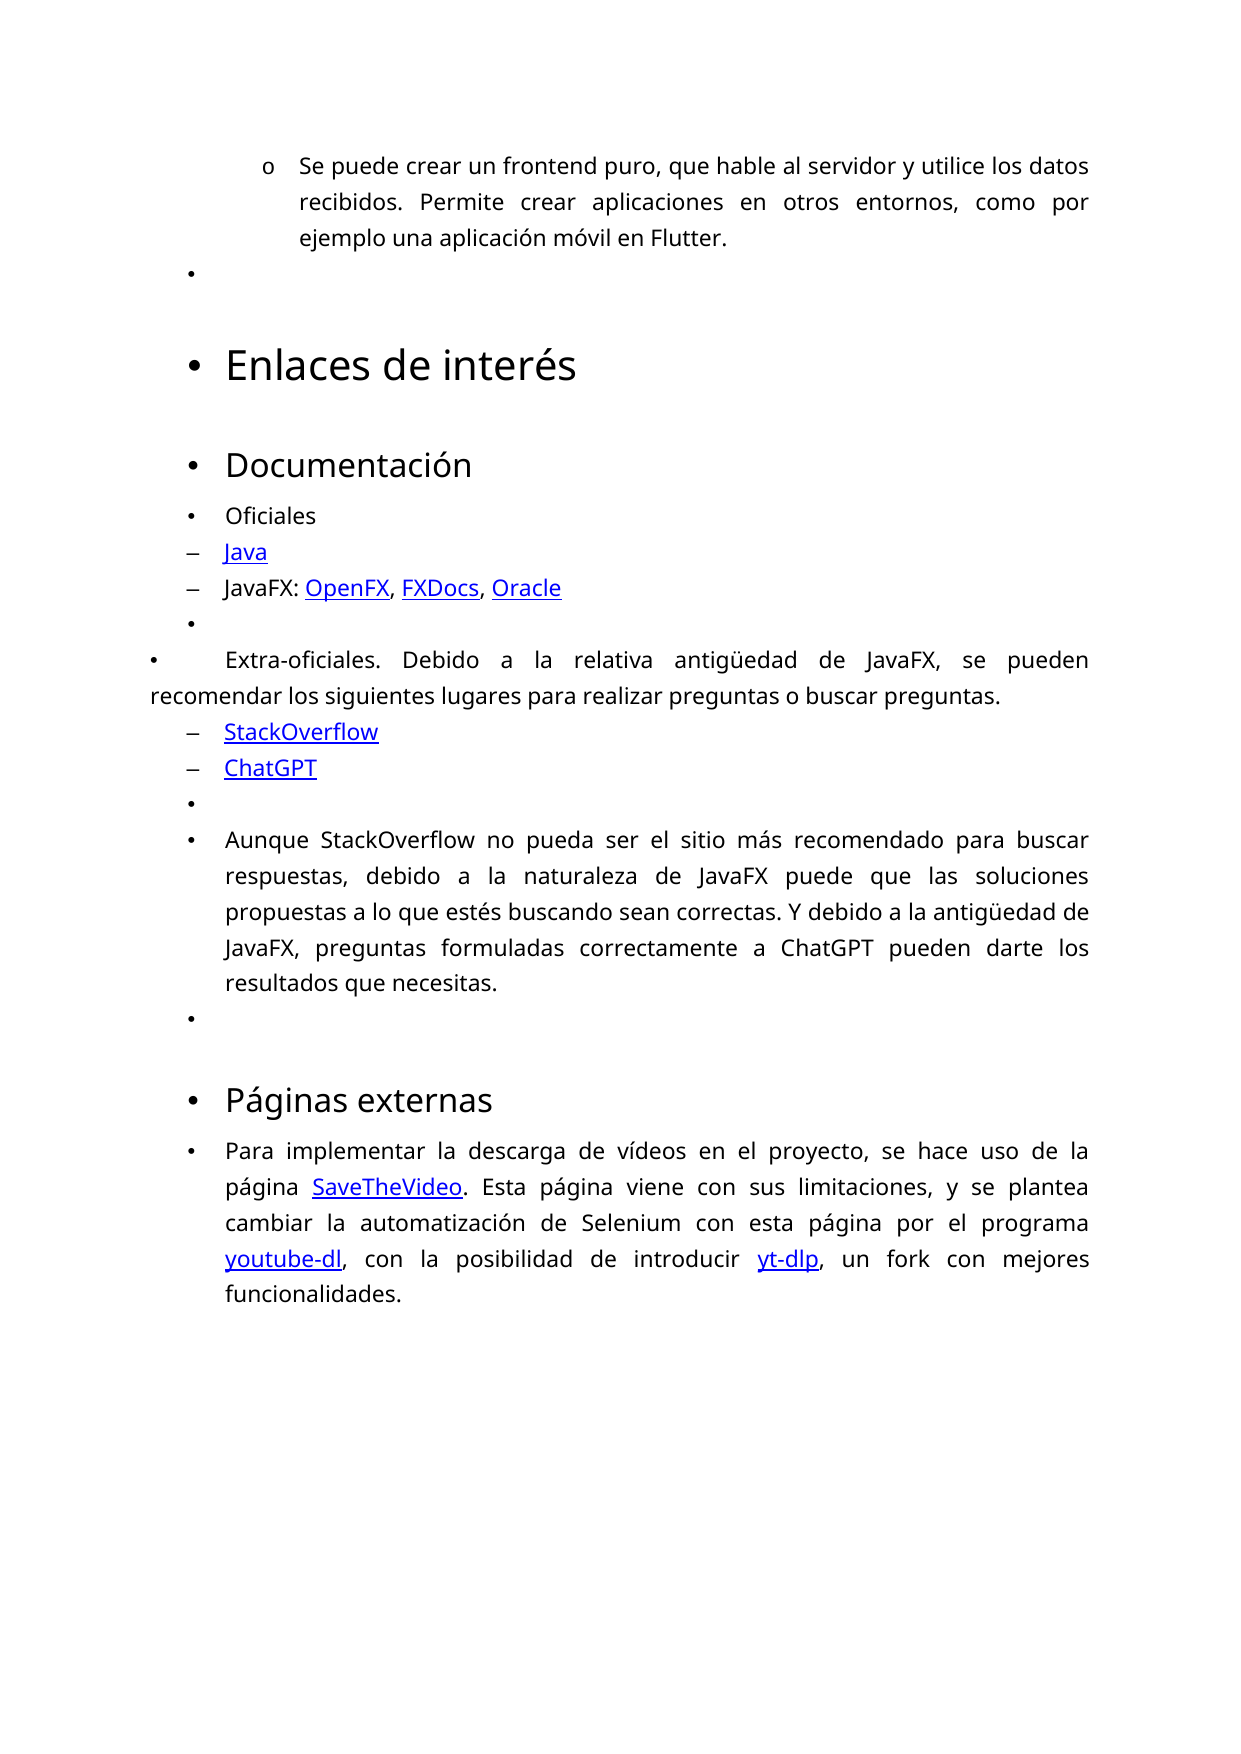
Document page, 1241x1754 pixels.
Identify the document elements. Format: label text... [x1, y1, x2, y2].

list Páginas externas [187, 1077, 1090, 1122]
list Para implementar la descarga de vídeos en el proyecto, se hace uso de la página SaveTheVideo. Esta página viene con sus limitaciones, y se plantea cambiar la automatización de Selenium con esta página por el programa youtube-dl, con la posibilidad de introducir yt-dlp, un fork con mejores funcionalidades. [187, 1135, 1090, 1310]
list Documentación [187, 442, 1090, 488]
list Java [186, 536, 1090, 567]
list Aunque StackOverflow no pueda ser el sitio más recomendado para buscar respuestas, debido a la naturaleza de JavaFX puede que las soluciones propuestas a lo que estés buscando sean correctas. Y debido a la antigüedad de JavaFX, preguntas formuladas correctamente a ChatGPT pueden darte los resultados que necesitas. [187, 824, 1090, 999]
list StackOverflow [186, 716, 1090, 747]
list Se puede crear un frontend puro, que hable al servidor y utilice los datos recibidos. Permite crear aplicaciones en otros entornos, como por ejemplo una aplicación móvil en Flutter. [261, 150, 1090, 253]
list Extra-oficiales. Debido a la relativa antigüedad de JavaFX, se pueden recomendar los siguientes lugares para realizar preguntas o buscar preguntas. [150, 644, 1090, 711]
list ChatGPT [186, 752, 1090, 783]
list Enlaces de interés [187, 336, 1090, 392]
list JavaFX: OpenFX, FXDocs, Oracle [186, 572, 1090, 603]
list Oficiales [187, 500, 1090, 531]
